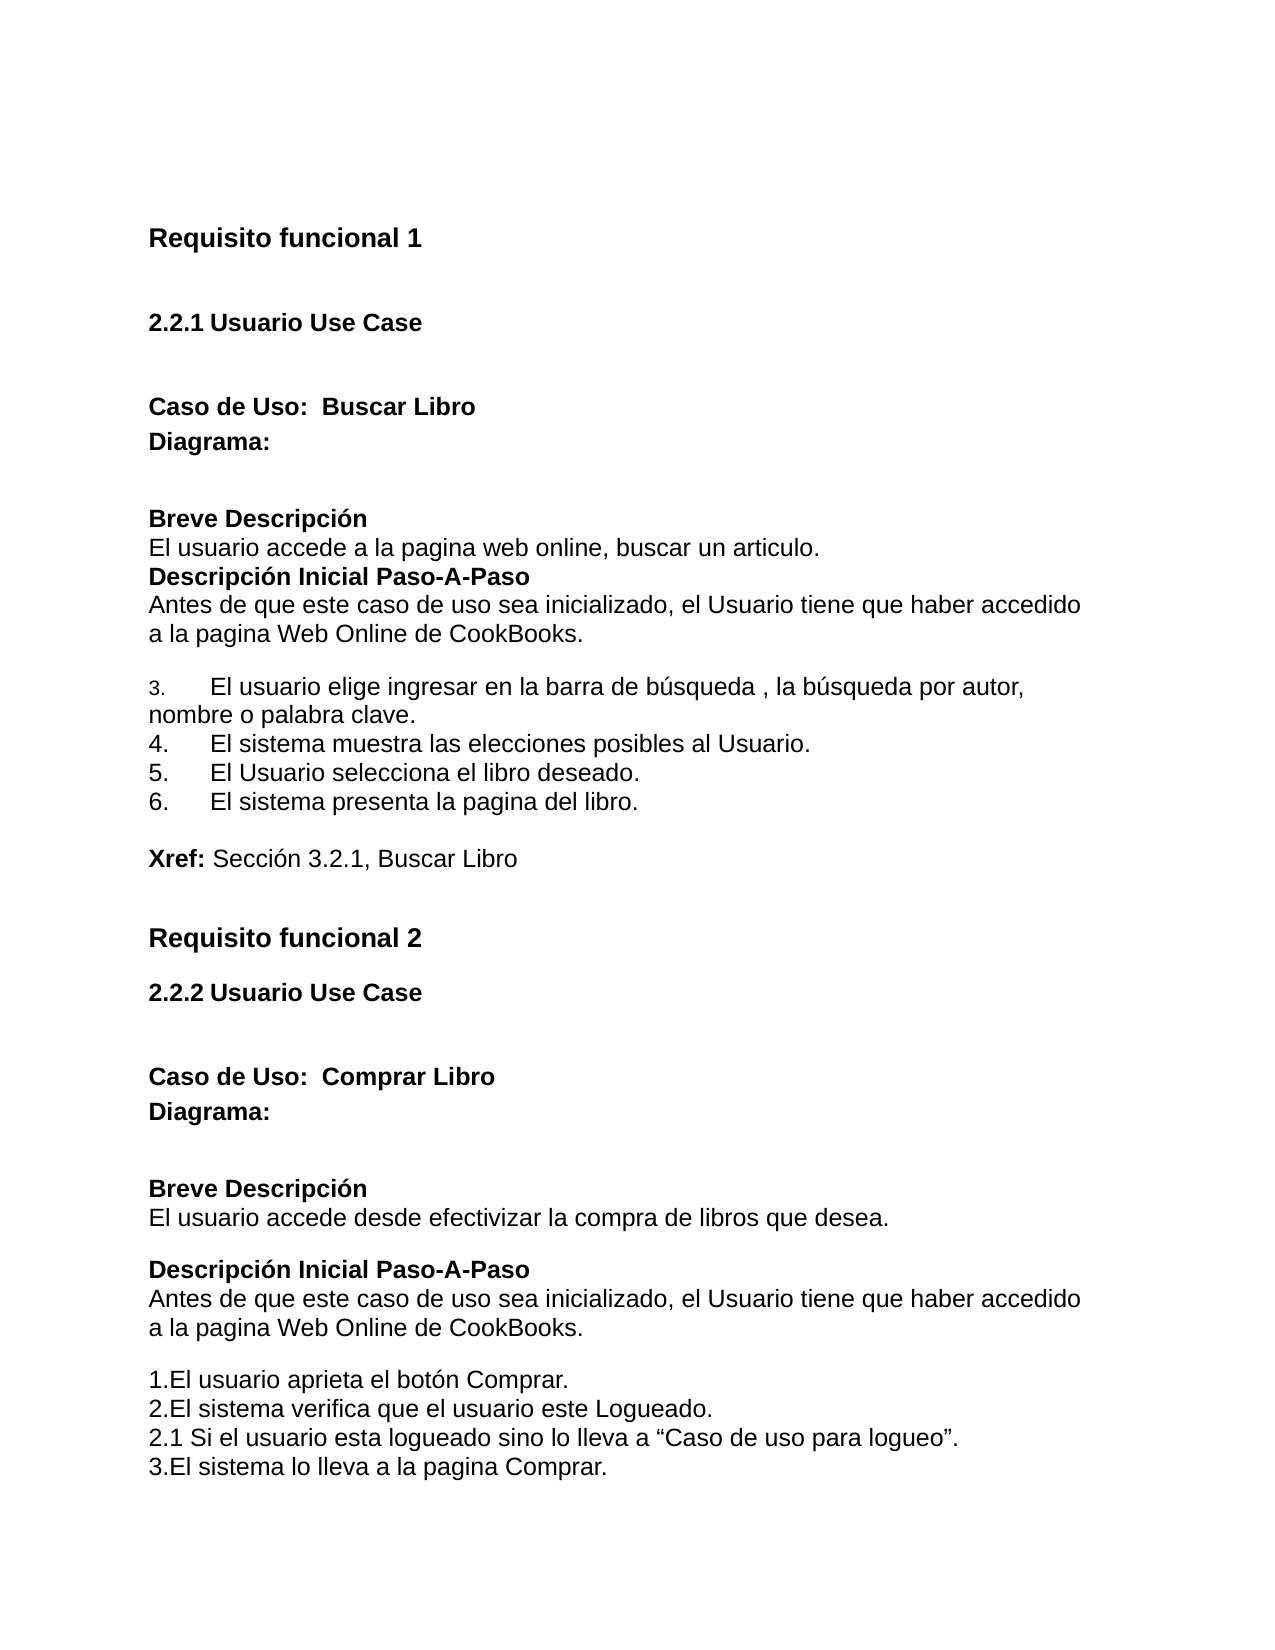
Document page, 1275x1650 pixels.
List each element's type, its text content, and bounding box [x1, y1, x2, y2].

text Descripción Inicial Paso-A-Paso [148, 1255, 1098, 1284]
text Antes de que este caso de uso sea inicializado, el Usuario tiene que haber accedido a la pagina Web Online de CookBooks. [148, 590, 1098, 648]
subtitle Requisito funcional 2 [148, 922, 1098, 953]
text Descripción Inicial Paso-A-Paso [148, 562, 1098, 590]
text Diagrama: [148, 427, 1098, 456]
subtitle Caso de Uso: Comprar Libro [148, 1062, 1098, 1091]
subtitle Caso de Uso: Buscar Libro [148, 392, 1098, 421]
text Breve Descripción [148, 504, 1098, 533]
subtitle 2.2.1 Usuario Use Case [148, 308, 1098, 337]
text Xref: Sección 3.2.1, Buscar Libro [148, 844, 1098, 873]
text 1.El usuario aprieta el botón Comprar. [148, 1366, 1098, 1394]
list El Usuario selecciona el libro deseado. [148, 758, 1098, 787]
list El sistema muestra las elecciones posibles al Usuario. [148, 729, 1098, 758]
subtitle 2.2.2 Usuario Use Case [148, 978, 1098, 1007]
text Diagrama: [148, 1097, 1098, 1126]
text 3.El sistema lo lleva a la pagina Comprar. [148, 1452, 1098, 1481]
text El usuario accede desde efectivizar la compra de libros que desea. [148, 1203, 1098, 1231]
subtitle Requisito funcional 1 [148, 222, 1098, 253]
text 2.El sistema verifica que el usuario este Logueado. [148, 1394, 1098, 1423]
list El usuario elige ingresar en la barra de búsqueda , la búsqueda por autor, nombre o palabra clave. [148, 672, 1098, 729]
text Breve Descripción [148, 1174, 1098, 1203]
text Antes de que este caso de uso sea inicializado, el Usuario tiene que haber accedido a la pagina Web Online de CookBooks. [148, 1284, 1098, 1342]
list El sistema presenta la pagina del libro. [148, 787, 1098, 816]
text 2.1 Si el usuario esta logueado sino lo lleva a “Caso de uso para logueo”. [148, 1423, 1098, 1452]
text El usuario accede a la pagina web online, buscar un articulo. [148, 533, 1098, 562]
